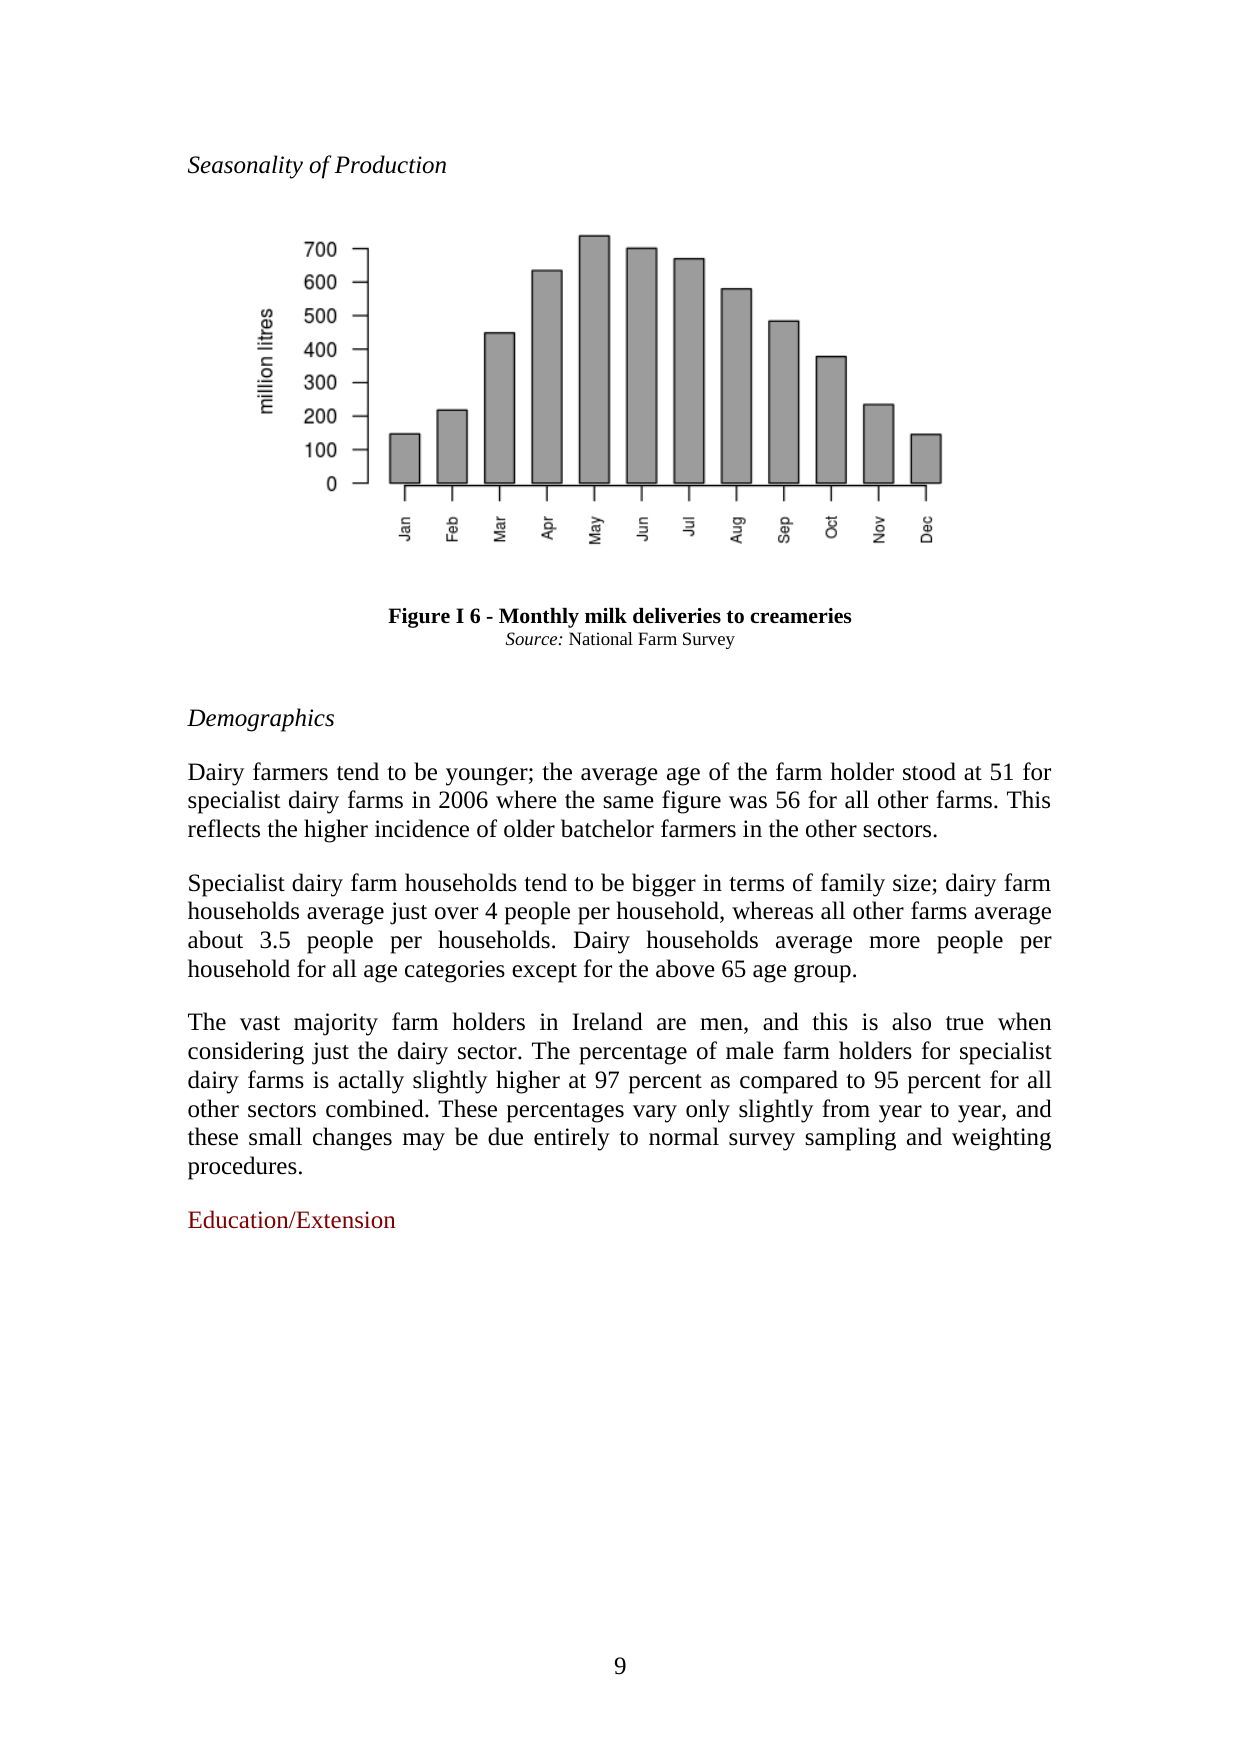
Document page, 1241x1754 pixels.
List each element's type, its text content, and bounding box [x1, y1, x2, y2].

text Source: National Farm Survey [245, 628, 995, 649]
text Specialist dairy farm households tend to be bigger in terms of family size; dairy farm households average just over 4 people per household, whereas all other farms average about 3.5 people per households. Dairy households average more people per household for all age categories except for the above 65 age group. [187, 868, 1053, 983]
subtitle Seasonality of Production [187, 150, 1053, 179]
subtitle Demographics [187, 703, 1053, 732]
text Education/Extension [187, 1205, 1053, 1233]
picture [245, 203, 996, 579]
text The vast majority farm holders in Ireland are men, and this is also true when considering just the dairy sector. The percentage of male farm holders for specialist dairy farms is actally slightly higher at 97 percent as compared to 95 percent for all other sectors combined. These percentages vary only slightly from year to year, and these small changes may be due entirely to normal survey sampling and weighting procedures. [187, 1007, 1053, 1180]
text Figure I 6 - Monthly milk deliveries to creameries [245, 603, 995, 628]
text Dairy farmers tend to be younger; the average age of the farm holder stood at 51 for specialist dairy farms in 2006 where the same figure was 56 for all other farms. This reflects the higher incidence of older batchelor farmers in the other sectors. [187, 757, 1053, 843]
